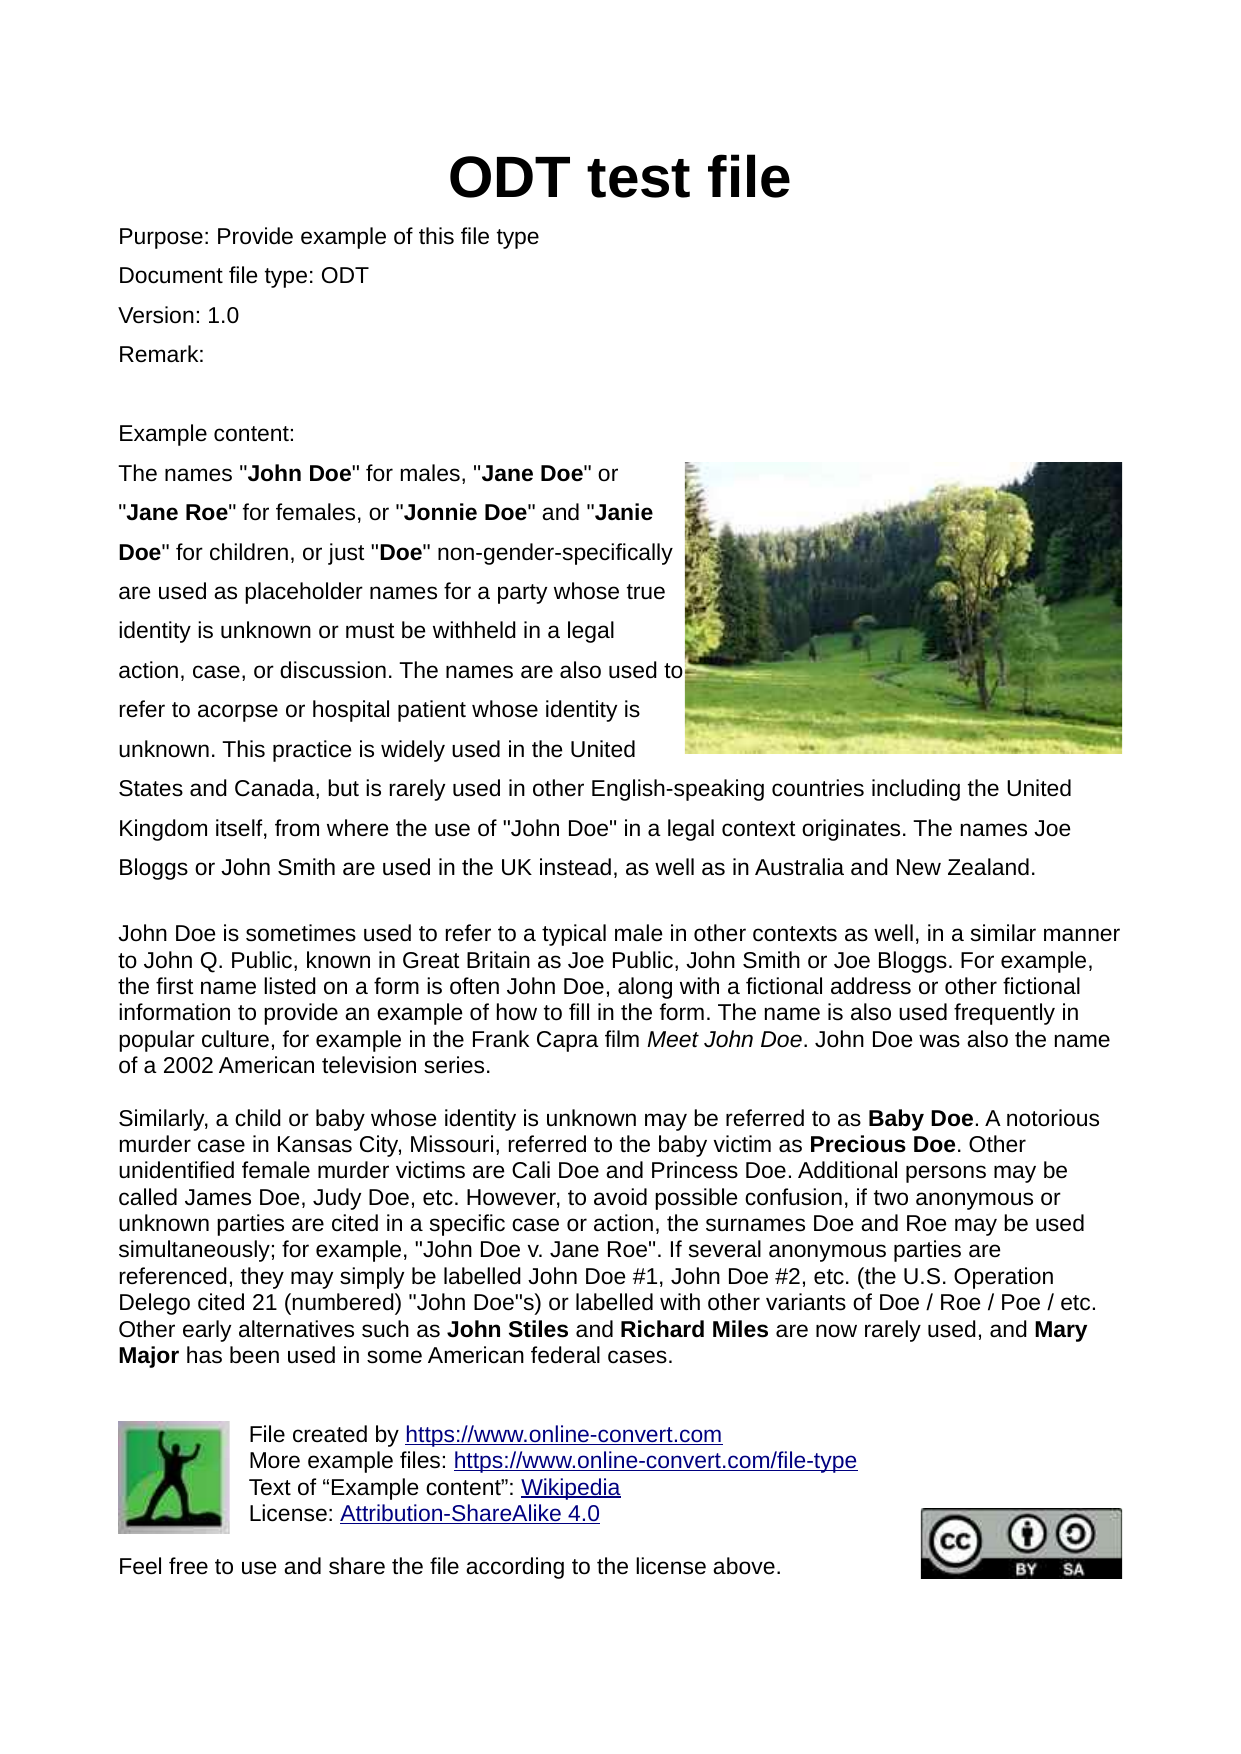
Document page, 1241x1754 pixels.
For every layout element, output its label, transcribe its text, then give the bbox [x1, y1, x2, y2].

picture [920, 1508, 1123, 1579]
text Text of “Example content”: Wikipedia [230, 1474, 1122, 1500]
text John Doe is sometimes used to refer to a typical male in other contexts as well, in a similar manner to John Q. Public, known in Great Britain as Joe Public, John Smith or Joe Bloggs. For example, the first name listed on a form is often John Doe, along with a fictional address or other fictional information to provide an example of how to fill in the form. The name is also used frequently in popular culture, for example in the Frank Capra film Meet John Doe. John Doe was also the name of a 2002 American television series. [118, 920, 1122, 1078]
text Remark: [118, 341, 1122, 367]
text The names "John Doe" for males, "Jane Doe" or "Jane Roe" for females, or "Jonnie Doe" and "Janie Doe" for children, or just "Doe" non-gender-specifically are used as placeholder names for a party whose true identity is unknown or must be withheld in a legal action, case, or discussion. The names are also used to refer to acorpse or hospital patient whose identity is unknown. This practice is widely used in the United States and Canada, but is rarely used in other English-speaking countries including the United Kingdom itself, from where the use of "John Doe" in a legal context originates. The names Joe Bloggs or John Smith are used in the UK instead, as well as in Australia and New Zealand. [118, 459, 1122, 881]
text License: Attribution-ShareAlike 4.0 [230, 1500, 1122, 1526]
text Version: 1.0 [118, 302, 1122, 328]
picture [684, 462, 1123, 754]
title ODT test file [118, 143, 1122, 210]
text Purpose: Provide example of this file type [118, 223, 1122, 249]
picture [118, 1421, 230, 1534]
text Example content: [118, 420, 1122, 446]
text Feel free to use and share the file according to the license above. [118, 1553, 920, 1579]
text File created by https://www.online-convert.com [230, 1421, 1122, 1447]
text More example files: https://www.online-convert.com/file-type [230, 1447, 1122, 1474]
text Similarly, a child or baby whose identity is unknown may be referred to as Baby Doe. A notorious murder case in Kansas City, Missouri, referred to the baby victim as Precious Doe. Other unidentified female murder victims are Cali Doe and Princess Doe. Additional persons may be called James Doe, Judy Doe, etc. However, to avoid possible confusion, if two anonymous or unknown parties are cited in a specific case or action, the surnames Doe and Roe may be used simultaneously; for example, "John Doe v. Jane Roe". If several anonymous parties are referenced, they may simply be labelled John Doe #1, John Doe #2, etc. (the U.S. Operation Delego cited 21 (numbered) "John Doe"s) or labelled with other variants of Doe / Roe / Poe / etc. Other early alternatives such as John Stiles and Richard Miles are now rarely used, and Mary Major has been used in some American federal cases. [118, 1105, 1122, 1368]
text Document file type: ODT [118, 262, 1122, 288]
